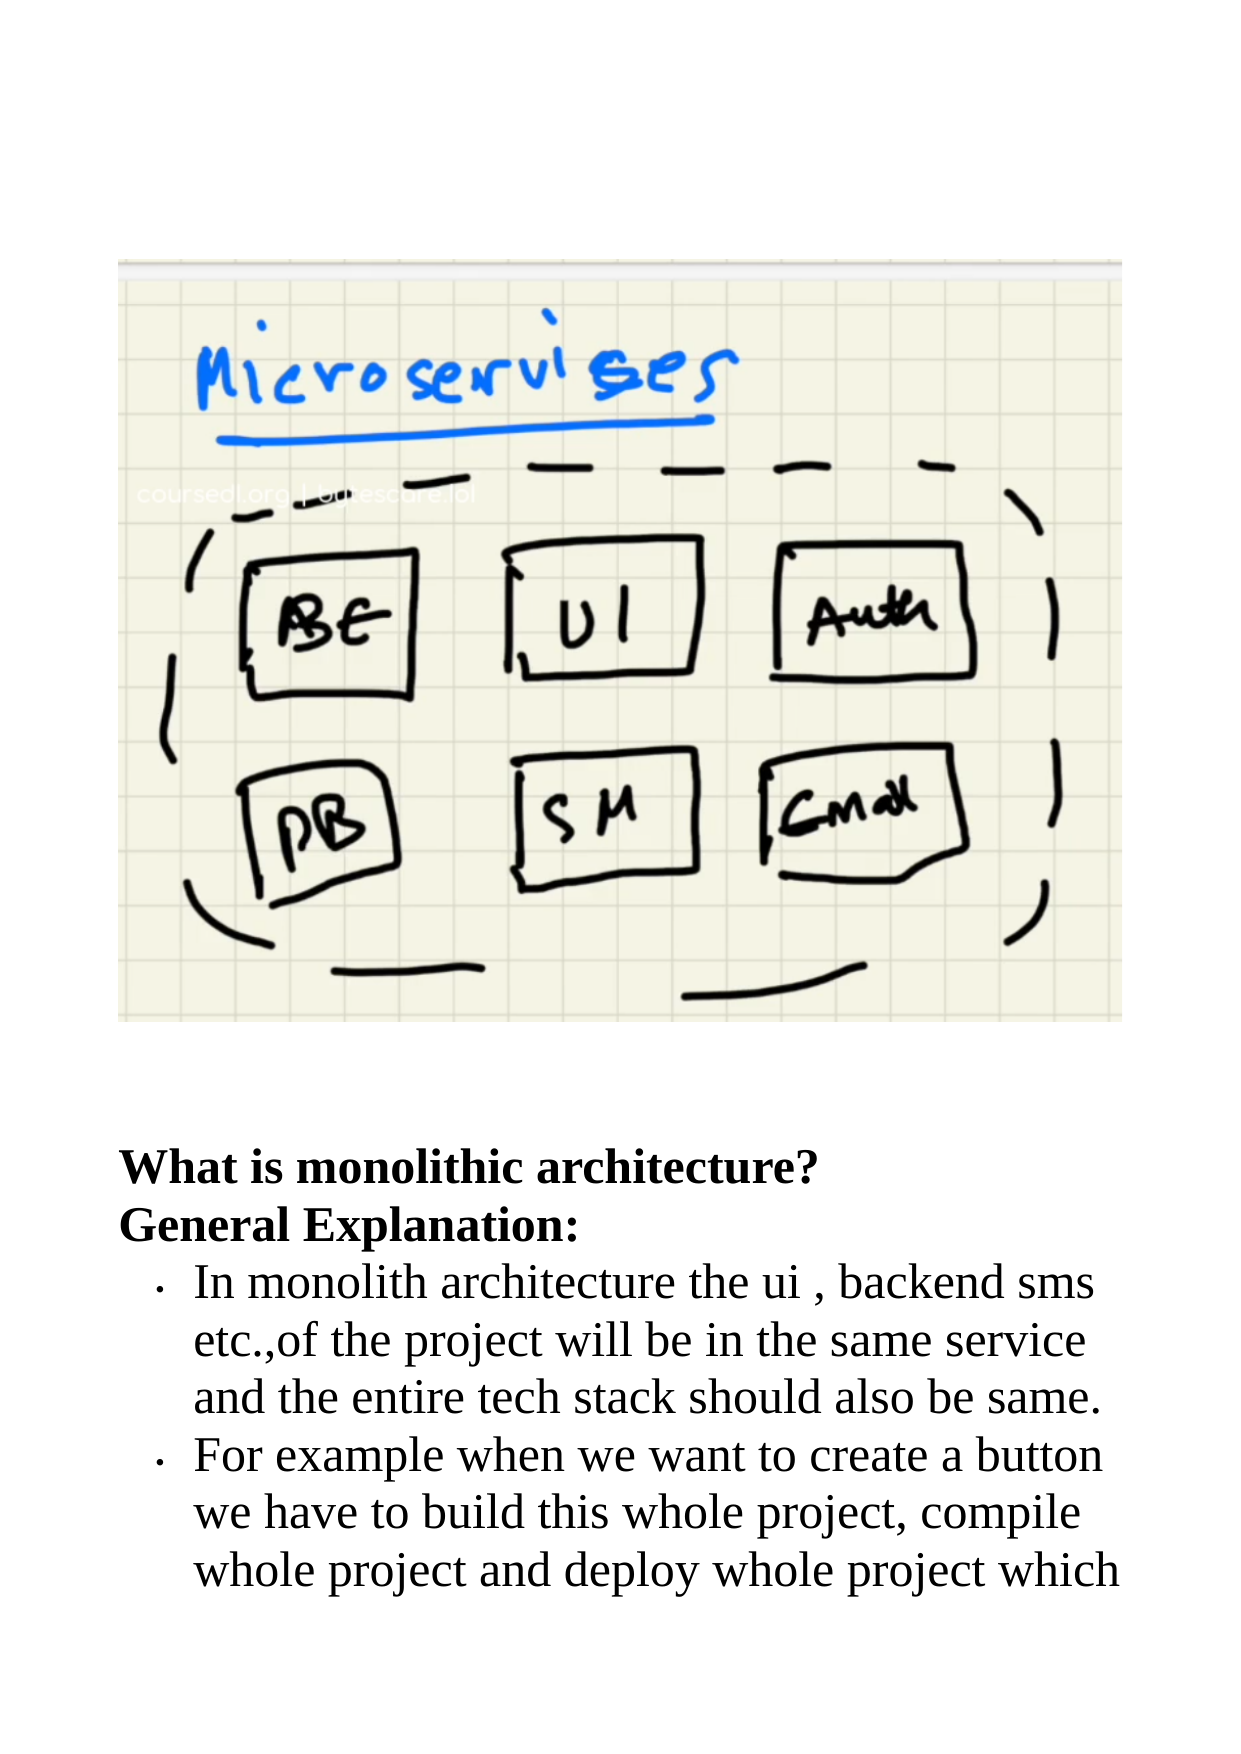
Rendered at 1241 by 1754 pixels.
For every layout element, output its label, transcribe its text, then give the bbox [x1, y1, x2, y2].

text What is monolithic architecture? General Explanation: [118, 1137, 1122, 1252]
list For example when we want to create a button we have to build this whole project, compile whole project and deploy whole project which [156, 1424, 1122, 1597]
picture [118, 259, 1123, 1022]
list In monolith architecture the ui , backend sms etc.,of the project will be in the same service and the entire tech stack should also be same. [156, 1252, 1122, 1424]
